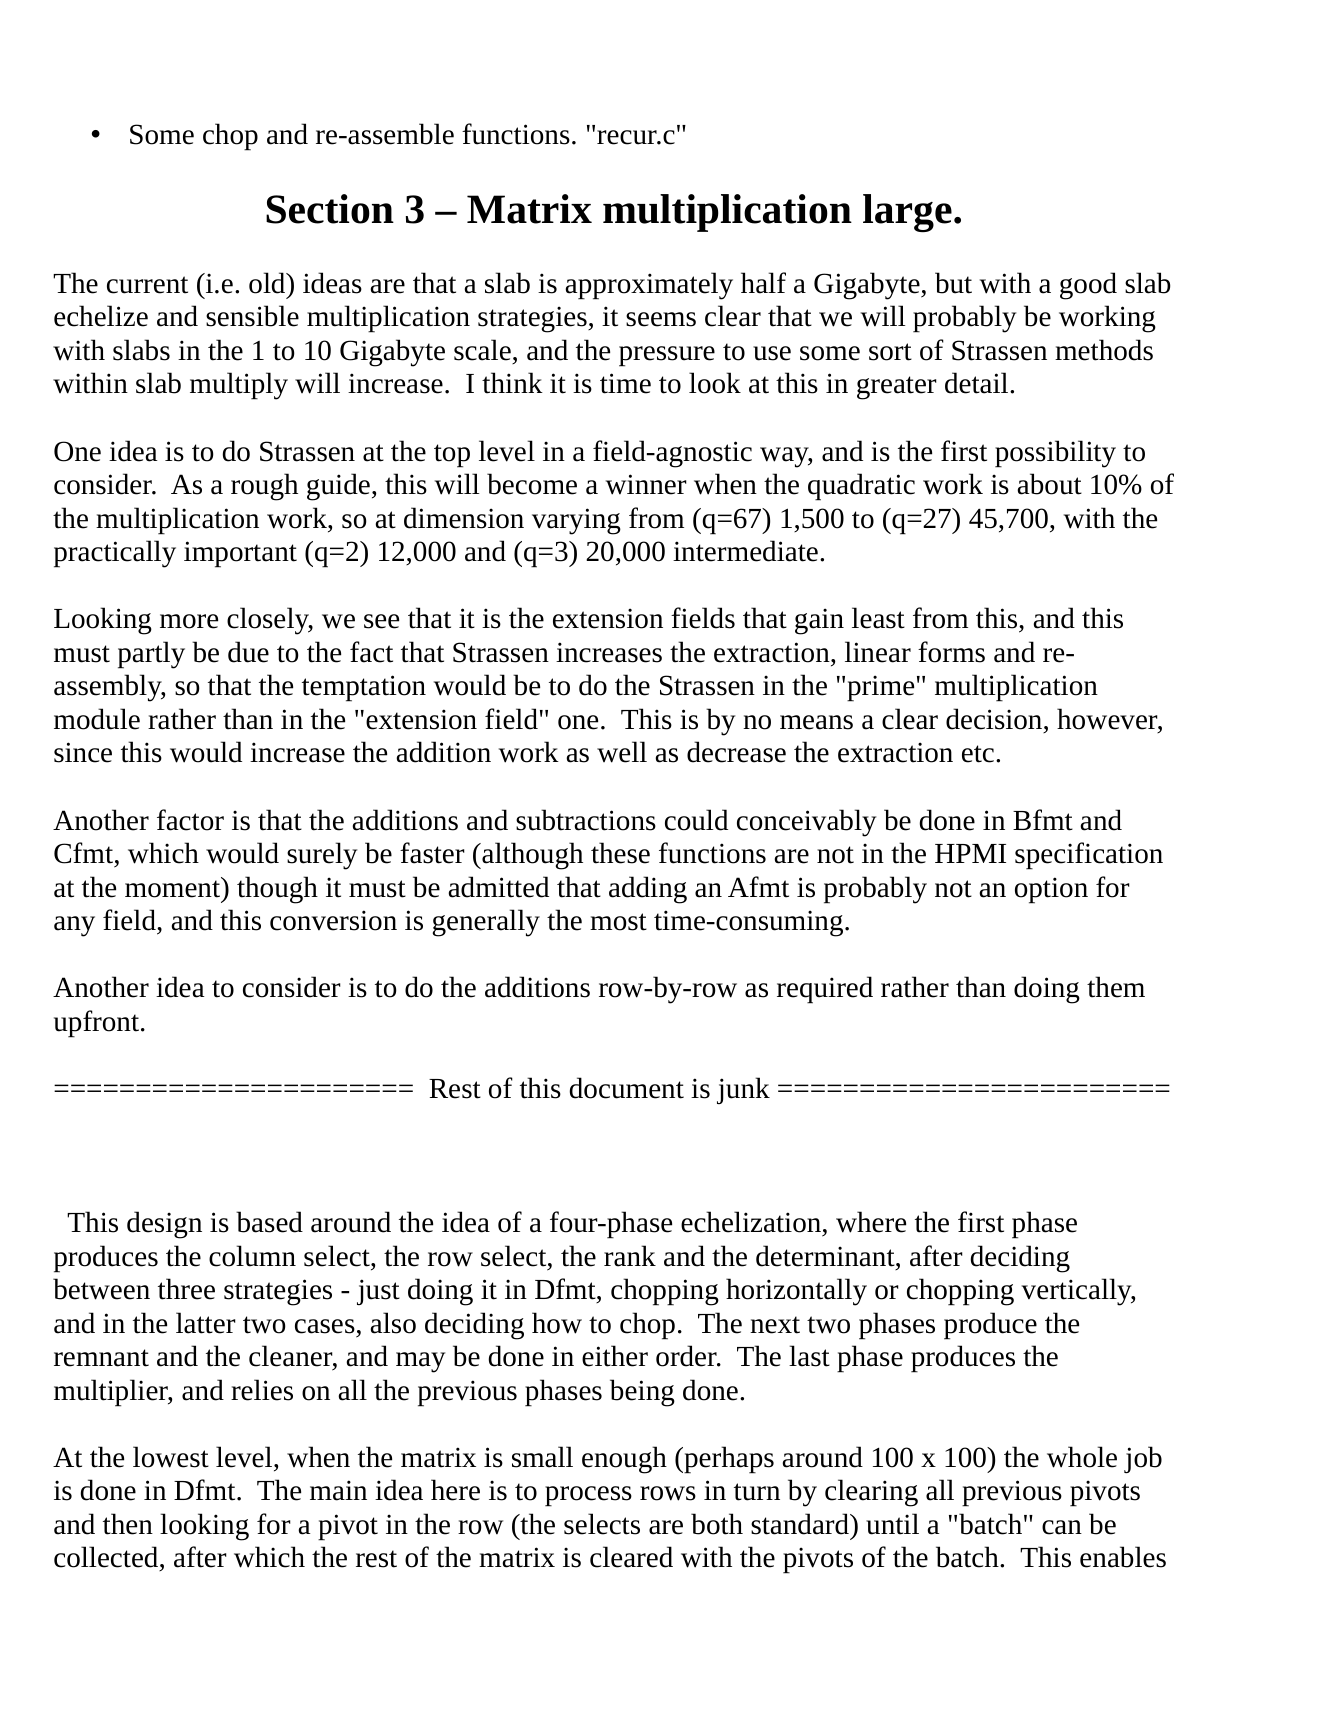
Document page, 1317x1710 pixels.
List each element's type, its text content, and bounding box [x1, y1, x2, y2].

text The current (i.e. old) ideas are that a slab is approximately half a Gigabyte, but with a good slab echelize and sensible multiplication strategies, it seems clear that we will probably be working with slabs in the 1 to 10 Gigabyte scale, and the pressure to use some sort of Strassen methods within slab multiply will increase. I think it is time to look at this in greater detail. [53, 266, 1174, 400]
text Looking more closely, we see that it is the extension fields that gain least from this, and this must partly be due to the fact that Strassen increases the extraction, linear forms and re-assembly, so that the temptation would be to do the Strassen in the "prime" multiplication module rather than in the "extension field" one. This is by no means a clear decision, however, since this would increase the addition work as well as decrease the extraction etc. [53, 601, 1174, 769]
text Another factor is that the additions and subtractions could conceivably be done in Bfmt and Cfmt, which would surely be faster (although these functions are not in the HPMI specification at the moment) though it must be admitted that adding an Afmt is probably not an option for any field, and this conversion is generally the most time-consuming. [53, 803, 1174, 937]
text Section 3 – Matrix multiplication large. [53, 184, 1174, 232]
list Some chop and re-assemble functions. "recur.c" [91, 117, 1174, 151]
text At the lowest level, when the matrix is small enough (perhaps around 100 x 100) the whole job is done in Dfmt. The main idea here is to process rows in turn by clearing all previous pivots and then looking for a pivot in the row (the selects are both standard) until a "batch" can be collected, after which the rest of the matrix is cleared with the pivots of the batch. This enables [53, 1440, 1174, 1574]
text One idea is to do Strassen at the top level in a field-agnostic way, and is the first possibility to consider. As a rough guide, this will become a winner when the quadratic work is about 10% of the multiplication work, so at dimension varying from (q=67) 1,500 to (q=27) 45,700, with the practically important (q=2) 12,000 and (q=3) 20,000 intermediate. [53, 434, 1174, 568]
text ====================== Rest of this document is junk ======================== [53, 1071, 1174, 1104]
text Another idea to consider is to do the additions row-by-row as required rather than doing them upfront. [53, 970, 1174, 1037]
text This design is based around the idea of a four-phase echelization, where the first phase produces the column select, the row select, the rank and the determinant, after deciding between three strategies - just doing it in Dfmt, chopping horizontally or chopping vertically, and in the latter two cases, also deciding how to chop. The next two phases produce the remnant and the cleaner, and may be done in either order. The last phase produces the multiplier, and relies on all the previous phases being done. [53, 1205, 1174, 1406]
